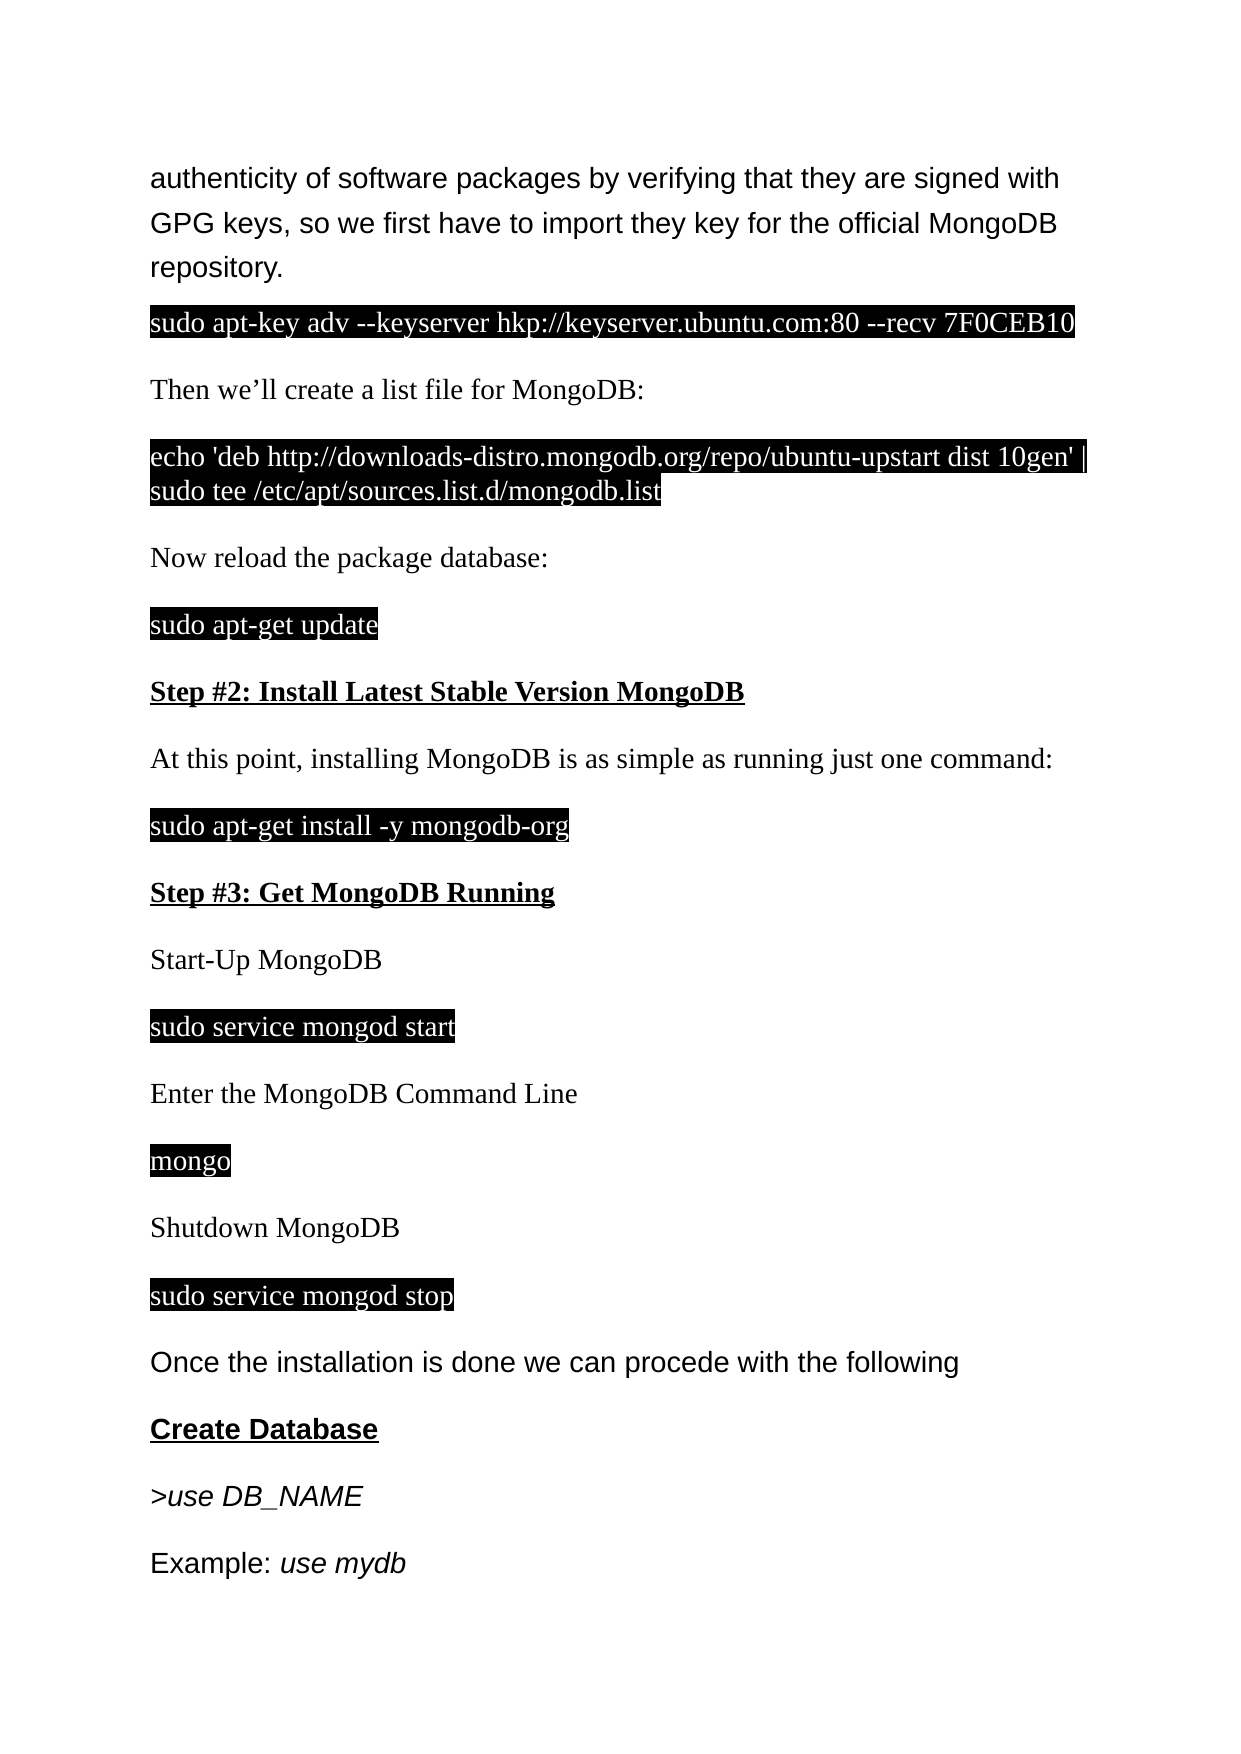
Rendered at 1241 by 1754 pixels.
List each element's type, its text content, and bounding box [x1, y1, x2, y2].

text >use DB_NAME [150, 1479, 1090, 1512]
text authenticity of software packages by verifying that they are signed with GPG keys, so we first have to import they key for the official MongoDB repository. [150, 150, 1090, 284]
text sudo apt-get install -y mongodb-org [150, 808, 1090, 842]
text Step #2: Install Latest Stable Version MongoDB [150, 674, 1090, 707]
text Start-Up MongoDB [150, 942, 1090, 976]
text Step #3: Get MongoDB Running [150, 875, 1090, 909]
text sudo service mongod start [150, 1009, 1090, 1043]
text sudo service mongod stop [150, 1278, 1090, 1311]
text sudo apt-key adv --keyserver hkp://keyserver.ubuntu.com:80 --recv 7F0CEB10 [150, 305, 1090, 338]
text Then we’ll create a list file for MongoDB: [150, 372, 1090, 406]
text Now reload the package database: [150, 540, 1090, 573]
text Once the installation is done we can procede with the following Create Database [150, 1311, 1090, 1445]
text sudo apt-get update [150, 607, 1090, 640]
text Example: use mydb [150, 1546, 1090, 1579]
text echo 'deb http://downloads-distro.mongodb.org/repo/ubuntu-upstart dist 10gen' | sudo tee /etc/apt/sources.list.d/mongodb.list [150, 439, 1090, 506]
text Enter the MongoDB Command Line [150, 1076, 1090, 1110]
text At this point, installing MongoDB is as simple as running just one command: [150, 741, 1090, 774]
text mongo [150, 1143, 1090, 1177]
text Shutdown MongoDB [150, 1211, 1090, 1244]
